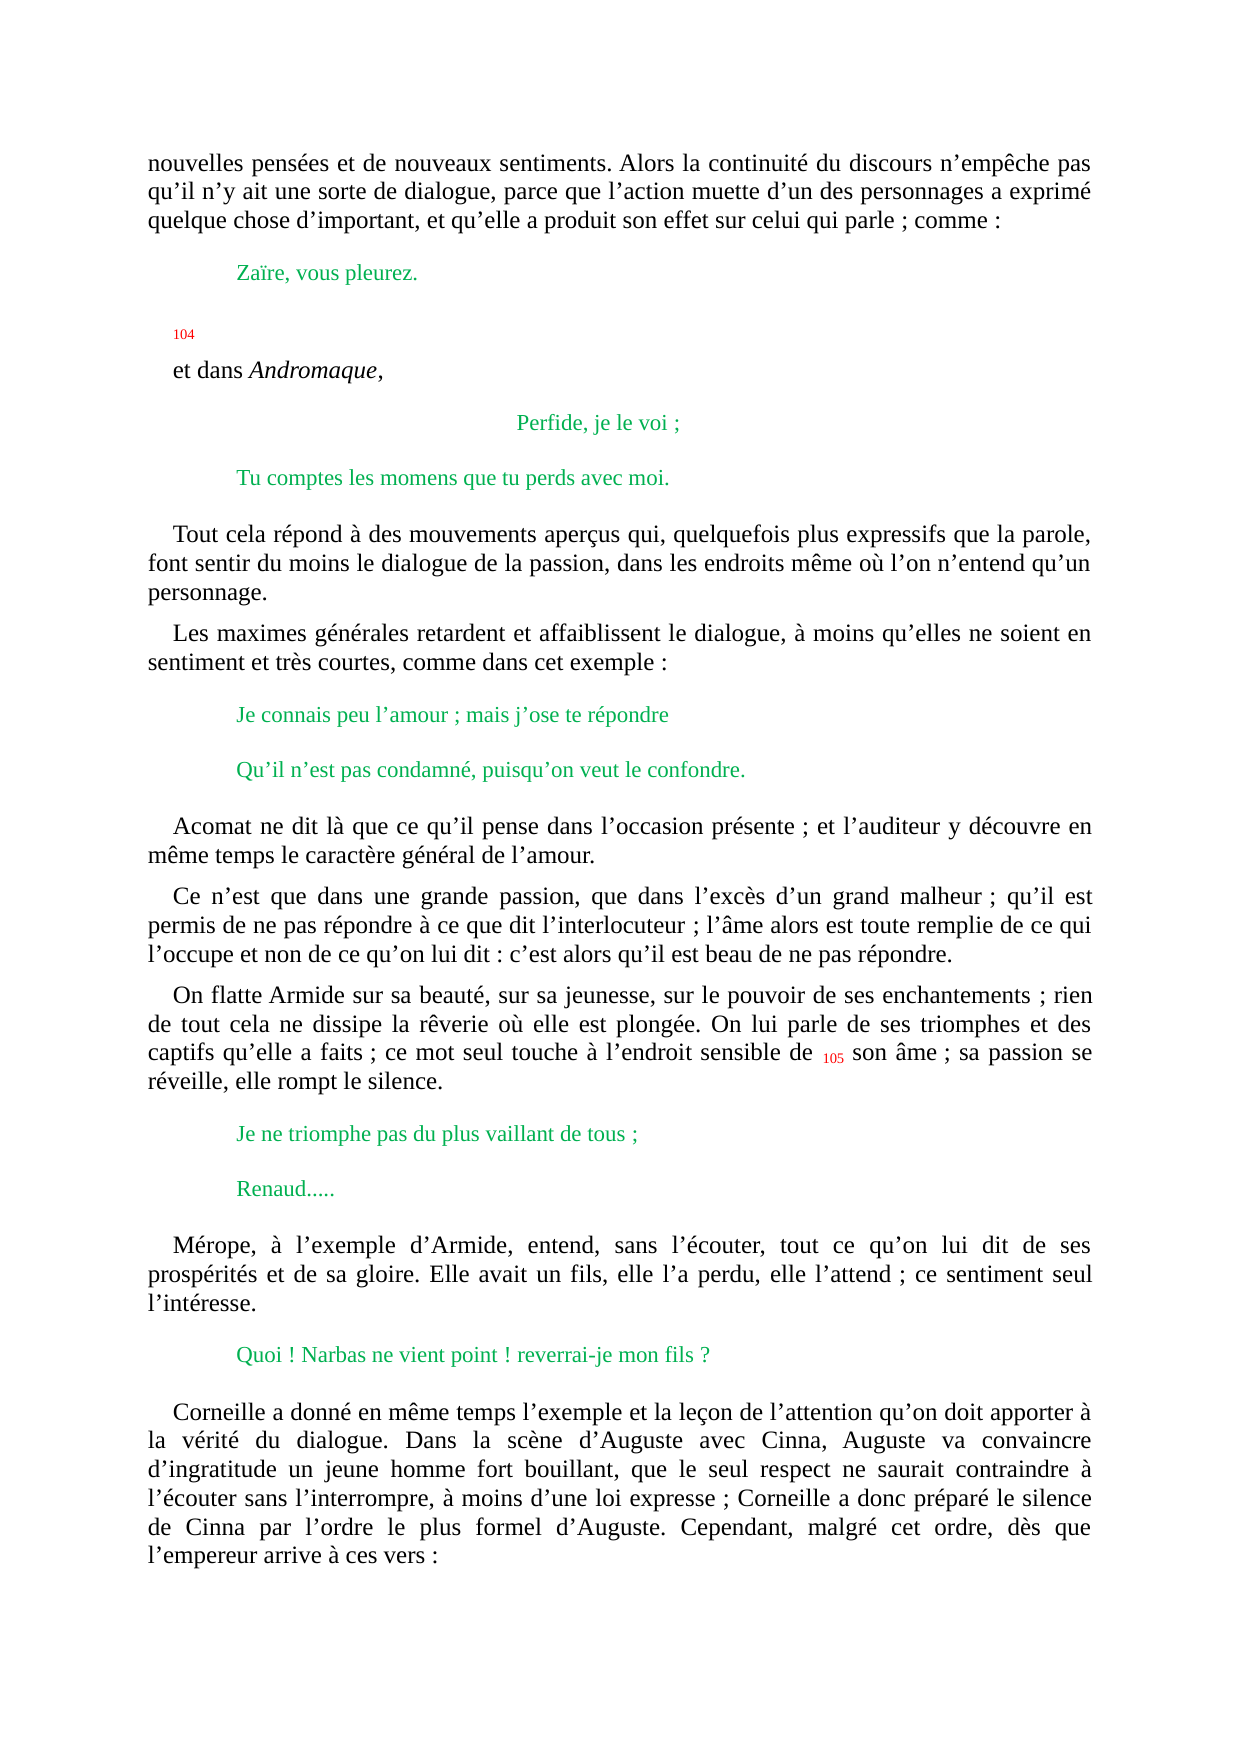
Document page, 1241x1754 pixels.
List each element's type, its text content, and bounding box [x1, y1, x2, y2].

text Quoi ! Narbas ne vient point ! reverrai-je mon fils ? [236, 1342, 1093, 1368]
text nouvelles pensées et de nouveaux sentiments. Alors la continuité du discours n’empêche pas qu’il n’y ait une sorte de dialogue, parce que l’action muette d’un des personnages a exprimé quelque chose d’important, et qu’elle a produit son effet sur celui qui parle ; comme : [148, 148, 1093, 234]
text Perfide, je le voi ; [236, 409, 1093, 435]
text Acomat ne dit là que ce qu’il pense dans l’occasion présente ; et l’auditeur y découvre en même temps le caractère général de l’amour. [148, 811, 1093, 869]
text Je connais peu l’amour ; mais j’ose te répondre [236, 701, 1093, 727]
text Je ne triomphe pas du plus vaillant de tous ; [236, 1120, 1093, 1146]
text Mérope, à l’exemple d’Armide, entend, sans l’écouter, tout ce qu’on lui dit de ses prospérités et de sa gloire. Elle avait un fils, elle l’a perdu, elle l’attend ; ce sentiment seul l’intéresse. [148, 1230, 1093, 1317]
text Ce n’est que dans une grande passion, que dans l’excès d’un grand malheur ; qu’il est permis de ne pas répondre à ce que dit l’interlocuteur ; l’âme alors est toute remplie de ce qui l’occupe et non de ce qu’on lui dit : c’est alors qu’il est beau de ne pas répondre. [148, 881, 1093, 967]
text Qu’il n’est pas condamné, puisqu’on veut le confondre. [236, 756, 1093, 782]
text Tu comptes les momens que tu perds avec moi. [236, 464, 1093, 491]
text Tout cela répond à des mouvements aperçus qui, quelquefois plus expressifs que la parole, font sentir du moins le dialogue de la passion, dans les endroits même où l’on n’entend qu’un personnage. [148, 519, 1093, 606]
text 104 [148, 314, 1093, 343]
text et dans Andromaque, [148, 355, 1093, 384]
text Renaud..... [236, 1175, 1093, 1201]
text On flatte Armide sur sa beauté, sur sa jeunesse, sur le pouvoir de ses enchantements ; rien de tout cela ne dissipe la rêverie où elle est plongée. On lui parle de ses triomphes et des captifs qu’elle a faits ; ce mot seul touche à l’endroit sensible de 105 son âme ; sa passion se réveille, elle rompt le silence. [148, 980, 1093, 1095]
text Zaïre, vous pleurez. [236, 259, 1093, 285]
text Corneille a donné en même temps l’exemple et la leçon de l’attention qu’on doit apporter à la vérité du dialogue. Dans la scène d’Auguste avec Cinna, Auguste va convaincre d’ingratitude un jeune homme fort bouillant, que le seul respect ne saurait contraindre à l’écouter sans l’interrompre, à moins d’une loi expresse ; Corneille a donc préparé le silence de Cinna par l’ordre le plus formel d’Auguste. Cependant, malgré cet ordre, dès que l’empereur arrive à ces vers : [148, 1397, 1093, 1569]
text Les maximes générales retardent et affaiblissent le dialogue, à moins qu’elles ne soient en sentiment et très courtes, comme dans cet exemple : [148, 618, 1093, 676]
